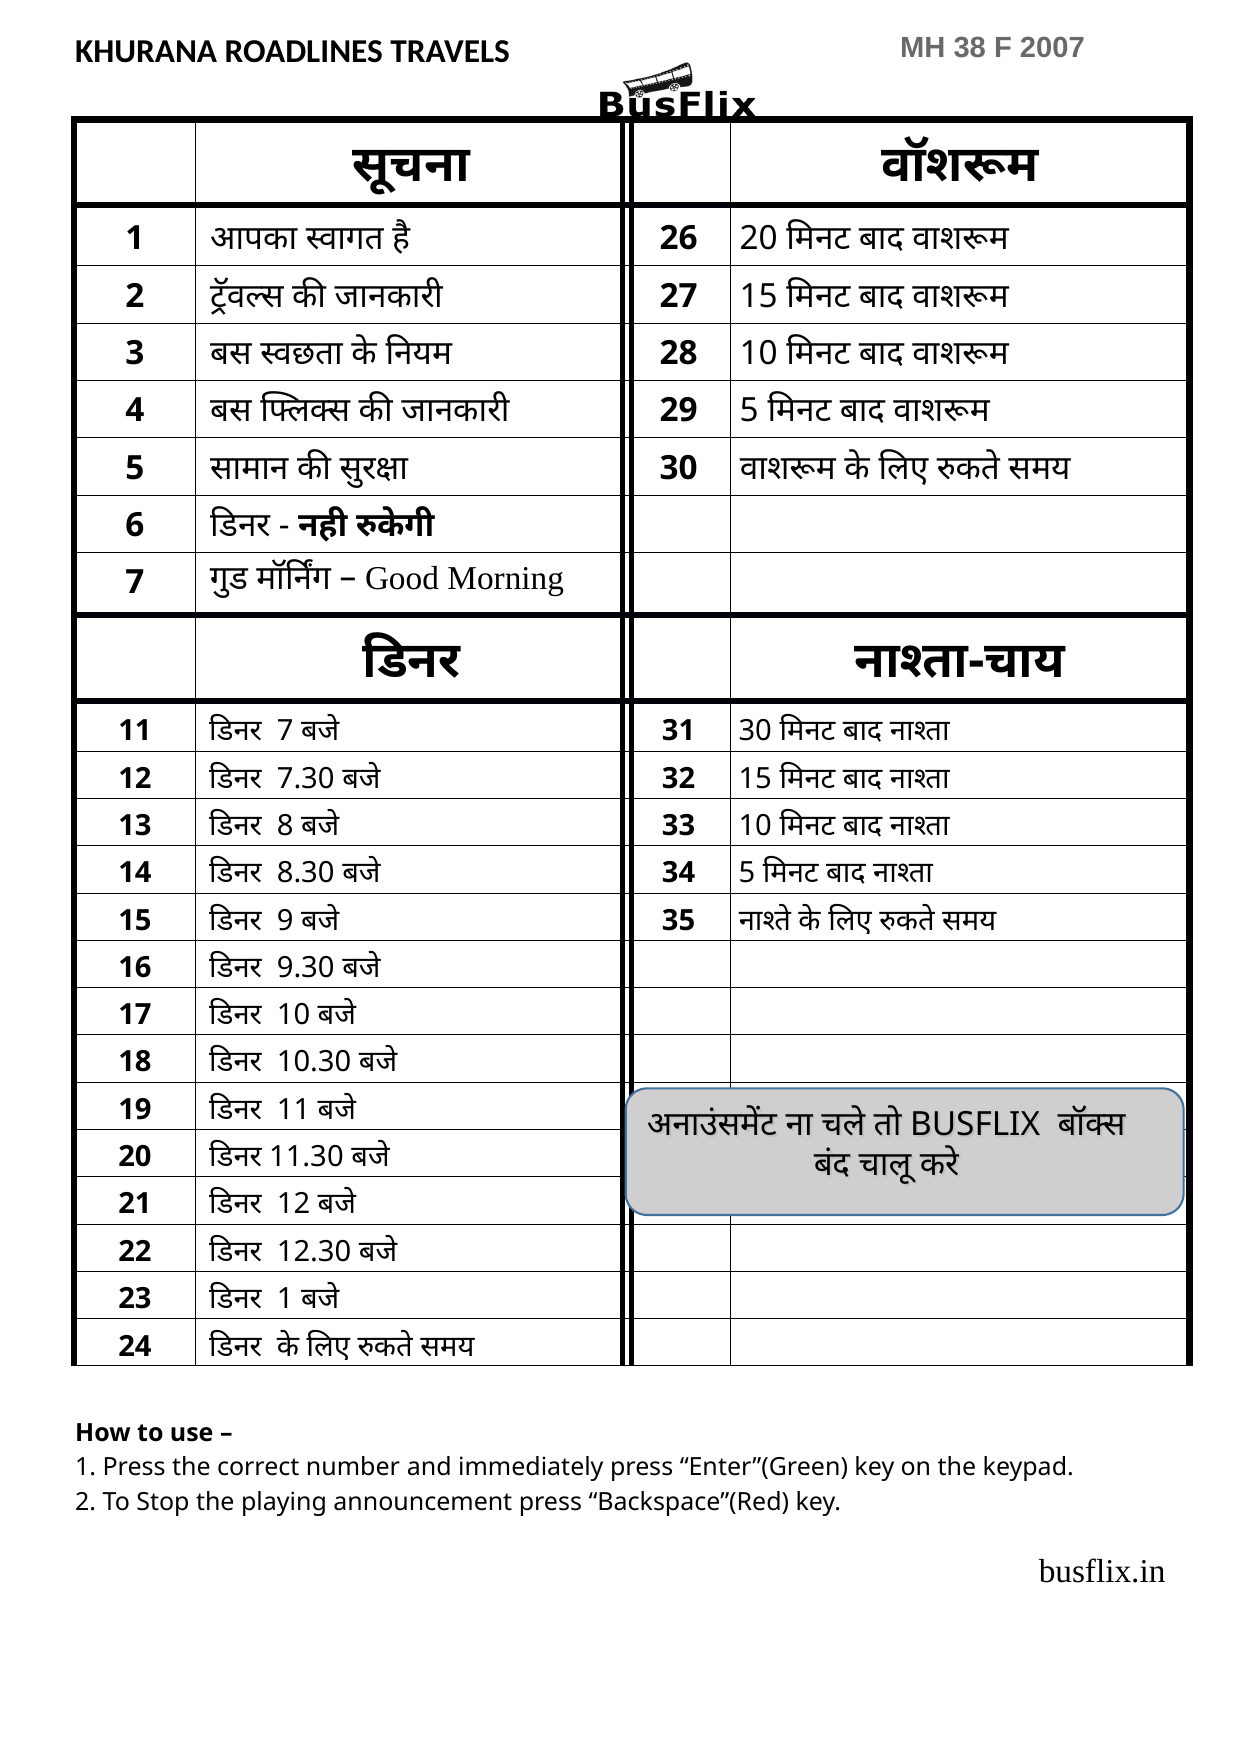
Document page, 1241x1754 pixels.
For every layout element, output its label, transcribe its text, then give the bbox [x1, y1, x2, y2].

table_cell [731, 1083, 1186, 1129]
table_cell [634, 941, 730, 987]
table_cell 30 मिनट बाद नाश्ता [731, 704, 1186, 751]
table_cell 23 [77, 1272, 195, 1318]
table_cell डिनर 12 बजे [196, 1177, 620, 1223]
table_cell 29 [634, 381, 730, 437]
table_cell डिनर 8.30 बजे [196, 846, 620, 892]
table_cell 19 [77, 1083, 195, 1129]
table_cell 32 [634, 752, 730, 798]
table_cell [634, 1319, 730, 1365]
table_cell डिनर 7.30 बजे [196, 752, 620, 798]
table_cell डिनर 11.30 बजे [196, 1130, 620, 1176]
table_cell वाशरूम के लिए रुकते समय [731, 438, 1186, 495]
table_cell 33 [634, 799, 730, 845]
table_cell बस फ्लिक्स की जानकारी [196, 381, 620, 437]
table_cell [731, 988, 1186, 1034]
table_cell 5 मिनट बाद नाश्ता [731, 846, 1186, 892]
table_cell [634, 553, 730, 612]
table_cell गुड मॉर्निंग – Good Morning [196, 553, 620, 612]
table_cell डिनर 1 बजे [196, 1272, 620, 1318]
table_cell 7 [77, 553, 195, 612]
table_cell डिनर [196, 618, 620, 697]
table_cell [731, 1225, 1186, 1271]
table_cell [77, 618, 195, 697]
table_cell 1 [77, 208, 195, 265]
table_cell ट्रॅवल्स की जानकारी [196, 266, 620, 322]
table_cell 18 [77, 1035, 195, 1082]
table_cell 20 [77, 1130, 195, 1176]
table_cell [634, 496, 730, 552]
table_cell [634, 1225, 730, 1271]
table_cell नाश्ता-चाय [731, 618, 1186, 697]
table_cell 11 [77, 704, 195, 751]
text busflix.in [75, 1551, 1165, 1589]
text How to use – [75, 1415, 1165, 1449]
table_cell 27 [634, 266, 730, 322]
table_cell सामान की सुरक्षा [196, 438, 620, 495]
text 2. To Stop the playing announcement press “Backspace”(Red) key. [75, 1483, 1165, 1517]
table_cell नाश्ते के लिए रुकते समय [731, 894, 1186, 940]
table_cell 10 मिनट बाद नाश्ता [731, 799, 1186, 845]
table_cell 6 [77, 496, 195, 552]
table_cell 15 मिनट बाद नाश्ता [731, 752, 1186, 798]
table_cell डिनर 10.30 बजे [196, 1035, 620, 1082]
table_cell 17 [77, 988, 195, 1034]
table_cell बस स्वछता के नियम [196, 324, 620, 380]
table_cell 4 [77, 381, 195, 437]
table_cell [731, 1177, 1186, 1223]
table_cell डिनर 11 बजे [196, 1083, 620, 1129]
table_cell [634, 1272, 730, 1318]
table_cell [634, 1213, 730, 1223]
table_cell [634, 1083, 730, 1090]
table_cell 15 मिनट बाद वाशरूम [731, 266, 1186, 322]
table_cell 5 [77, 438, 195, 495]
table_cell [634, 618, 730, 697]
table_cell [731, 553, 1186, 612]
table_header [634, 123, 730, 202]
table_cell 12 [77, 752, 195, 798]
table_cell 31 [634, 704, 730, 751]
table_header [77, 123, 195, 202]
table_cell 3 [77, 324, 195, 380]
table_cell [731, 1272, 1186, 1318]
table_cell डिनर 10 बजे [196, 988, 620, 1034]
table_cell [731, 941, 1186, 987]
table_cell [731, 1319, 1186, 1365]
table_cell डिनर 9 बजे [196, 894, 620, 940]
table_cell डिनर 9.30 बजे [196, 941, 620, 987]
table_cell [731, 1035, 1186, 1082]
table_cell आपका स्वागत है [196, 208, 620, 265]
table_cell 14 [77, 846, 195, 892]
table_cell 13 [77, 799, 195, 845]
text 1. Press the correct number and immediately press “Enter”(Green) key on the keypad. [75, 1449, 1165, 1483]
table_cell डिनर के लिए रुकते समय [196, 1319, 620, 1365]
table_cell 30 [634, 438, 730, 495]
table_cell डिनर 7 बजे [196, 704, 620, 751]
table_cell 34 [634, 846, 730, 892]
table_cell 2 [77, 266, 195, 322]
table_cell 24 [77, 1319, 195, 1365]
table_cell डिनर 8 बजे [196, 799, 620, 845]
table_cell [634, 1035, 730, 1082]
table_cell 5 मिनट बाद वाशरूम [731, 381, 1186, 437]
table_cell 15 [77, 894, 195, 940]
table_cell डिनर - नही रुकेगी [196, 496, 620, 552]
table_cell 10 मिनट बाद वाशरूम [731, 324, 1186, 380]
table_cell 16 [77, 941, 195, 987]
table_cell [731, 496, 1186, 552]
table_cell 35 [634, 894, 730, 940]
table_cell 28 [634, 324, 730, 380]
table_header सूचना [196, 123, 620, 202]
table_cell डिनर 12.30 बजे [196, 1225, 620, 1271]
table_header वॉशरूम [731, 123, 1186, 202]
table_cell [634, 988, 730, 1034]
table_cell 22 [77, 1225, 195, 1271]
table_cell 26 [634, 208, 730, 265]
table_cell 20 मिनट बाद वाशरूम [731, 208, 1186, 265]
table_cell 21 [77, 1177, 195, 1223]
